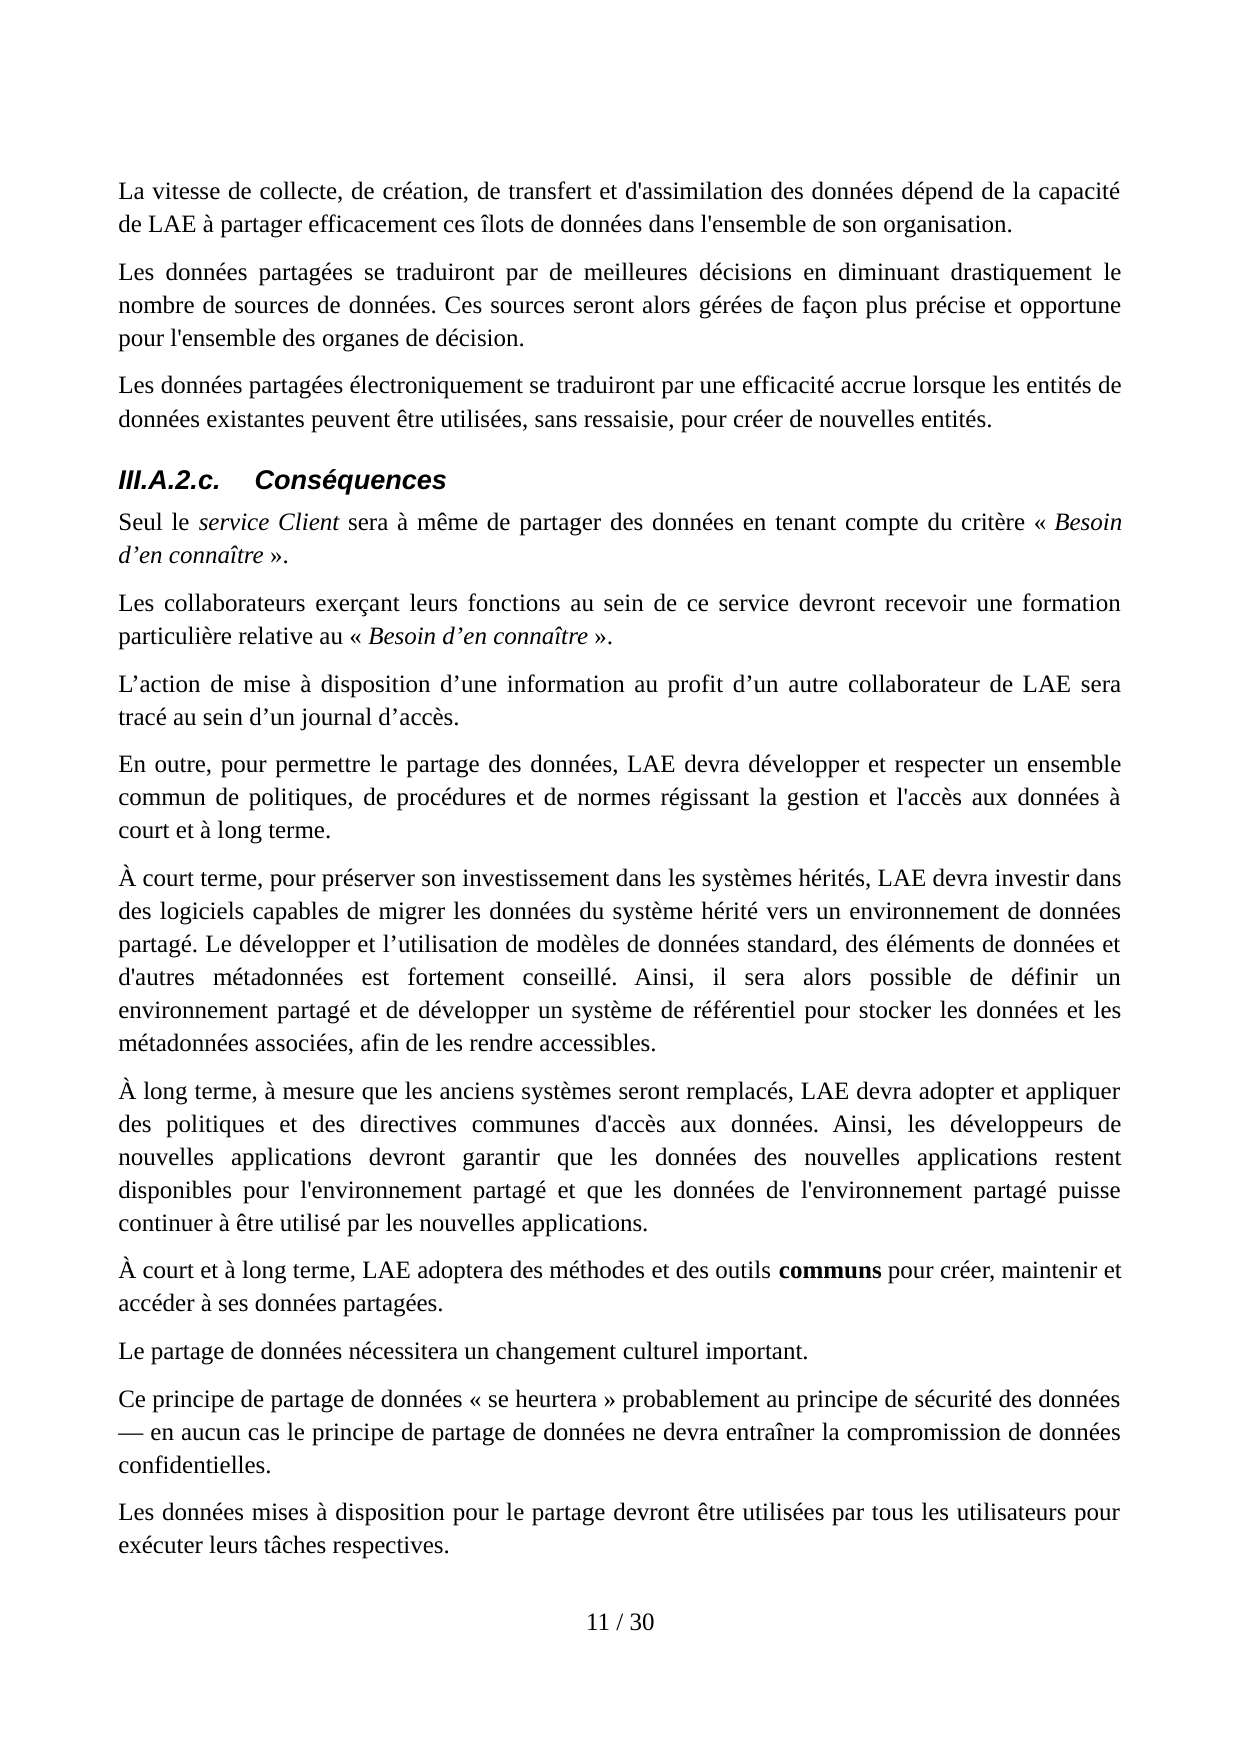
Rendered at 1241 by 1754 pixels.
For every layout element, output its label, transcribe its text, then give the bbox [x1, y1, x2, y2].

text En outre, pour permettre le partage des données, LAE devra développer et respecter un ensemble commun de politiques, de procédures et de normes régissant la gestion et l'accès aux données à court et à long terme. [118, 749, 1122, 844]
text Les collaborateurs exerçant leurs fonctions au sein de ce service devront recevoir une formation particulière relative au « Besoin d’en connaître ». [118, 588, 1122, 650]
text Les données partagées électroniquement se traduiront par une efficacité accrue lorsque les entités de données existantes peuvent être utilisées, sans ressaisie, pour créer de nouvelles entités. [118, 371, 1122, 432]
text La vitesse de collecte, de création, de transfert et d'assimilation des données dépend de la capacité de LAE à partager efficacement ces îlots de données dans l'ensemble de son organisation. [118, 176, 1122, 238]
text À long terme, à mesure que les anciens systèmes seront remplacés, LAE devra adopter et appliquer des politiques et des directives communes d'accès aux données. Ainsi, les développeurs de nouvelles applications devront garantir que les données des nouvelles applications restent disponibles pour l'environnement partagé et que les données de l'environnement partagé puisse continuer à être utilisé par les nouvelles applications. [118, 1076, 1122, 1237]
text À court et à long terme, LAE adoptera des méthodes et des outils communs pour créer, maintenir et accéder à ses données partagées. [118, 1255, 1122, 1317]
subtitle Conséquences [118, 464, 1122, 495]
text Seul le service Client sera à même de partager des données en tenant compte du critère « Besoin d’en connaître ». [118, 507, 1122, 569]
text Le partage de données nécessitera un changement culturel important. [118, 1336, 1122, 1365]
text Ce principe de partage de données « se heurtera » probablement au principe de sécurité des données — en aucun cas le principe de partage de données ne devra entraîner la compromission de données confidentielles. [118, 1384, 1122, 1478]
text Les données mises à disposition pour le partage devront être utilisées par tous les utilisateurs pour exécuter leurs tâches respectives. [118, 1497, 1122, 1559]
text Les données partagées se traduiront par de meilleures décisions en diminuant drastiquement le nombre de sources de données. Ces sources seront alors gérées de façon plus précise et opportune pour l'ensemble des organes de décision. [118, 257, 1122, 352]
text L’action de mise à disposition d’une information au profit d’un autre collaborateur de LAE sera tracé au sein d’un journal d’accès. [118, 669, 1122, 731]
text À court terme, pour préserver son investissement dans les systèmes hérités, LAE devra investir dans des logiciels capables de migrer les données du système hérité vers un environnement de données partagé. Le développer et l’utilisation de modèles de données standard, des éléments de données et d'autres métadonnées est fortement conseillé. Ainsi, il sera alors possible de définir un environnement partagé et de développer un système de référentiel pour stocker les données et les métadonnées associées, afin de les rendre accessibles. [118, 863, 1122, 1057]
